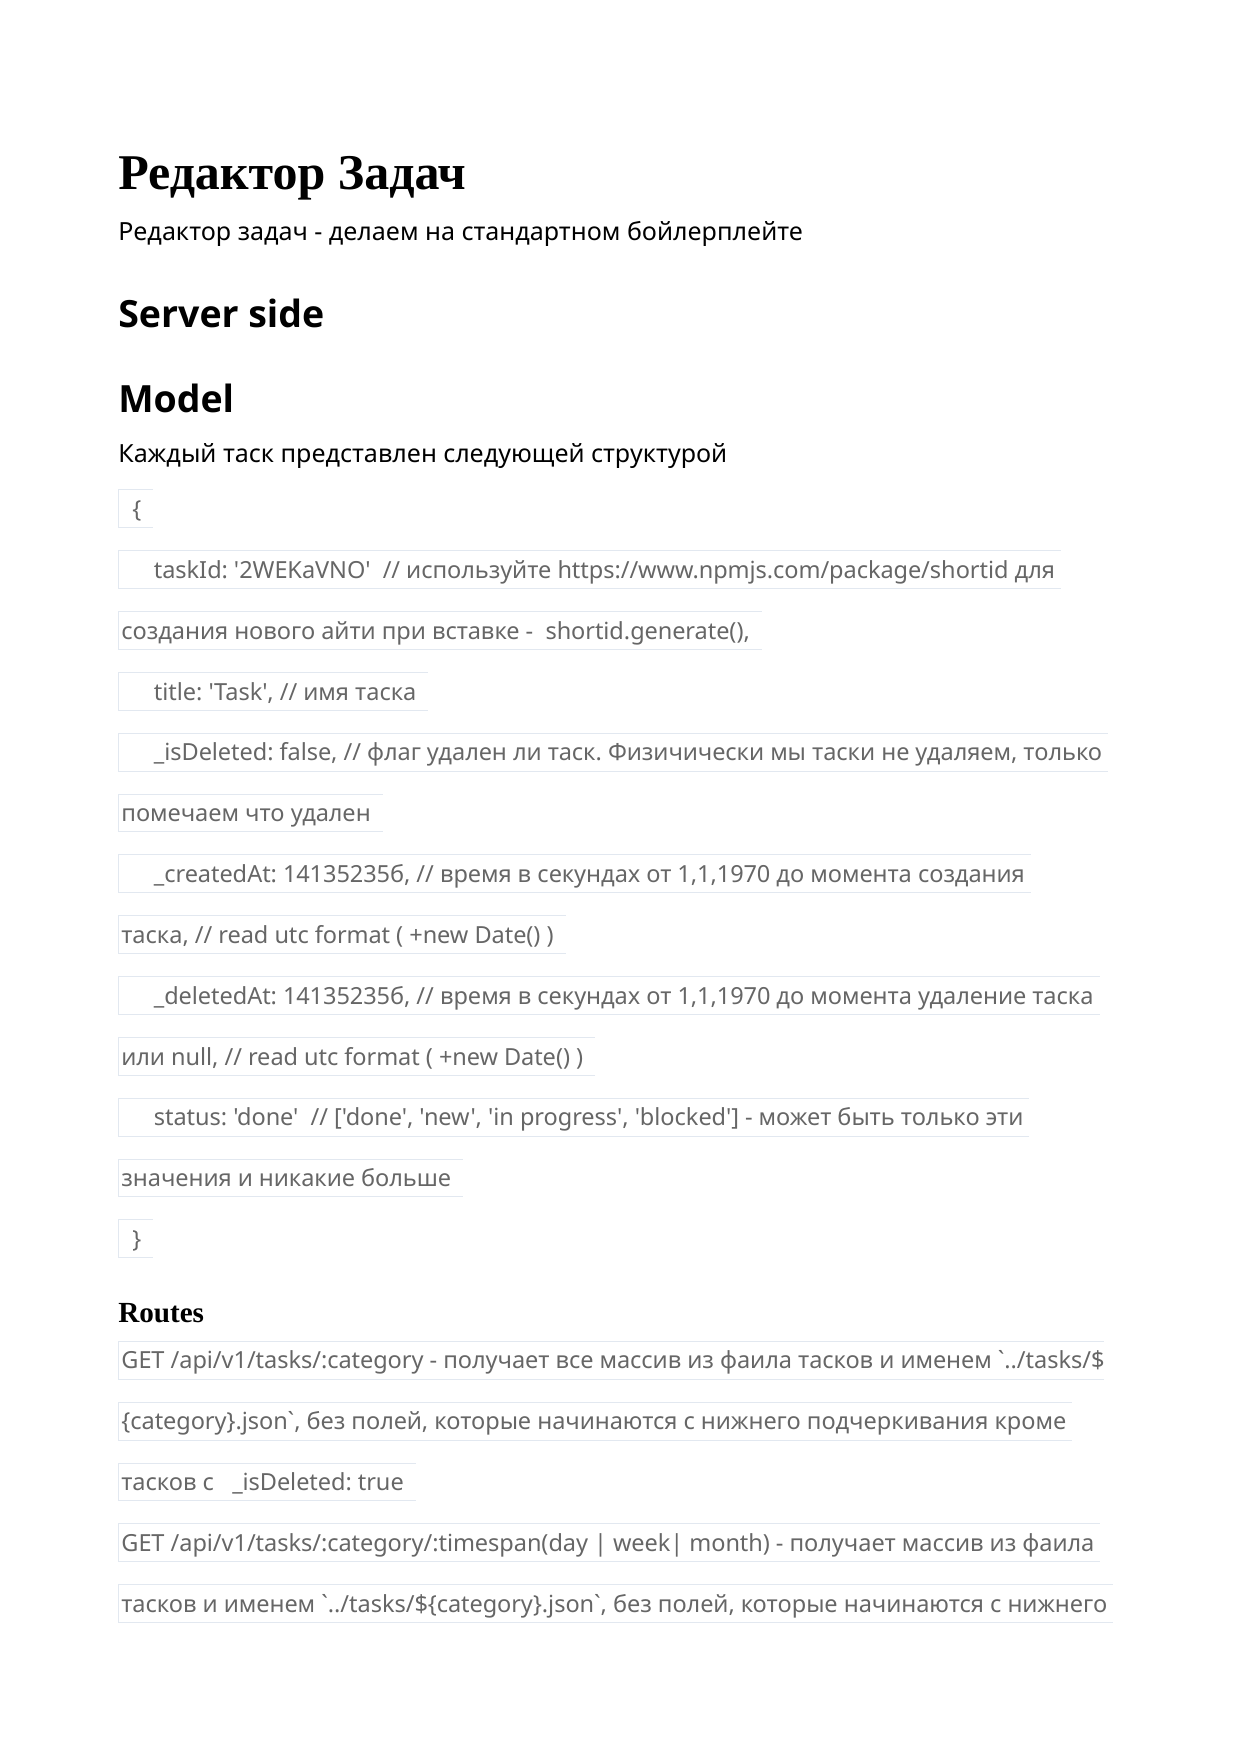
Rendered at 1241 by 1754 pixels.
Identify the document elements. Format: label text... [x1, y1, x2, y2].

text } [119, 1219, 1122, 1257]
text _deletedAt: 14135235б, // время в секундах от 1,1,1970 до момента удаление таска или null, // read utc format ( +new Date() ) [118, 976, 1122, 1075]
text Редактор задач - делаем на стандартном бойлерплейте [118, 213, 1122, 247]
subtitle Редактор Задач [118, 143, 1122, 201]
text GET /api/v1/tasks/:category - получает все массив из фаила тасков и именем `../tasks/${category}.json`, без полей, которые начинаются с нижнего подчеркивания кроме тасков с _isDeleted: true [118, 1341, 1122, 1501]
text _createdAt: 14135235б, // время в секундах от 1,1,1970 до момента создания таска, // read utc format ( +new Date() ) [118, 854, 1122, 953]
text { [119, 489, 1122, 527]
text taskId: '2WEKaVNO' // используйте https://www.npmjs.com/package/shortid для создания нового айти при вставке - shortid.generate(), [118, 550, 1122, 649]
text status: 'done' // ['done', 'new', 'in progress', 'blocked'] - может быть только эти значения и никакие больше [118, 1098, 1122, 1197]
subtitle Server side [118, 288, 1122, 339]
text Каждый таск представлен следующей структурой [118, 436, 1122, 470]
text GET /api/v1/tasks/:category/:timespan(day | week| month) - получает массив из фаила тасков и именем `../tasks/${category}.json`, без полей, которые начинаются с нижнего [118, 1523, 1122, 1622]
subtitle Model [118, 372, 1122, 423]
text title: 'Task', // имя таска [119, 672, 1122, 710]
subtitle Routes [118, 1295, 1122, 1328]
text _isDeleted: false, // флаг удален ли таск. Физичически мы таски не удаляем, только помечаем что удален [118, 733, 1122, 832]
